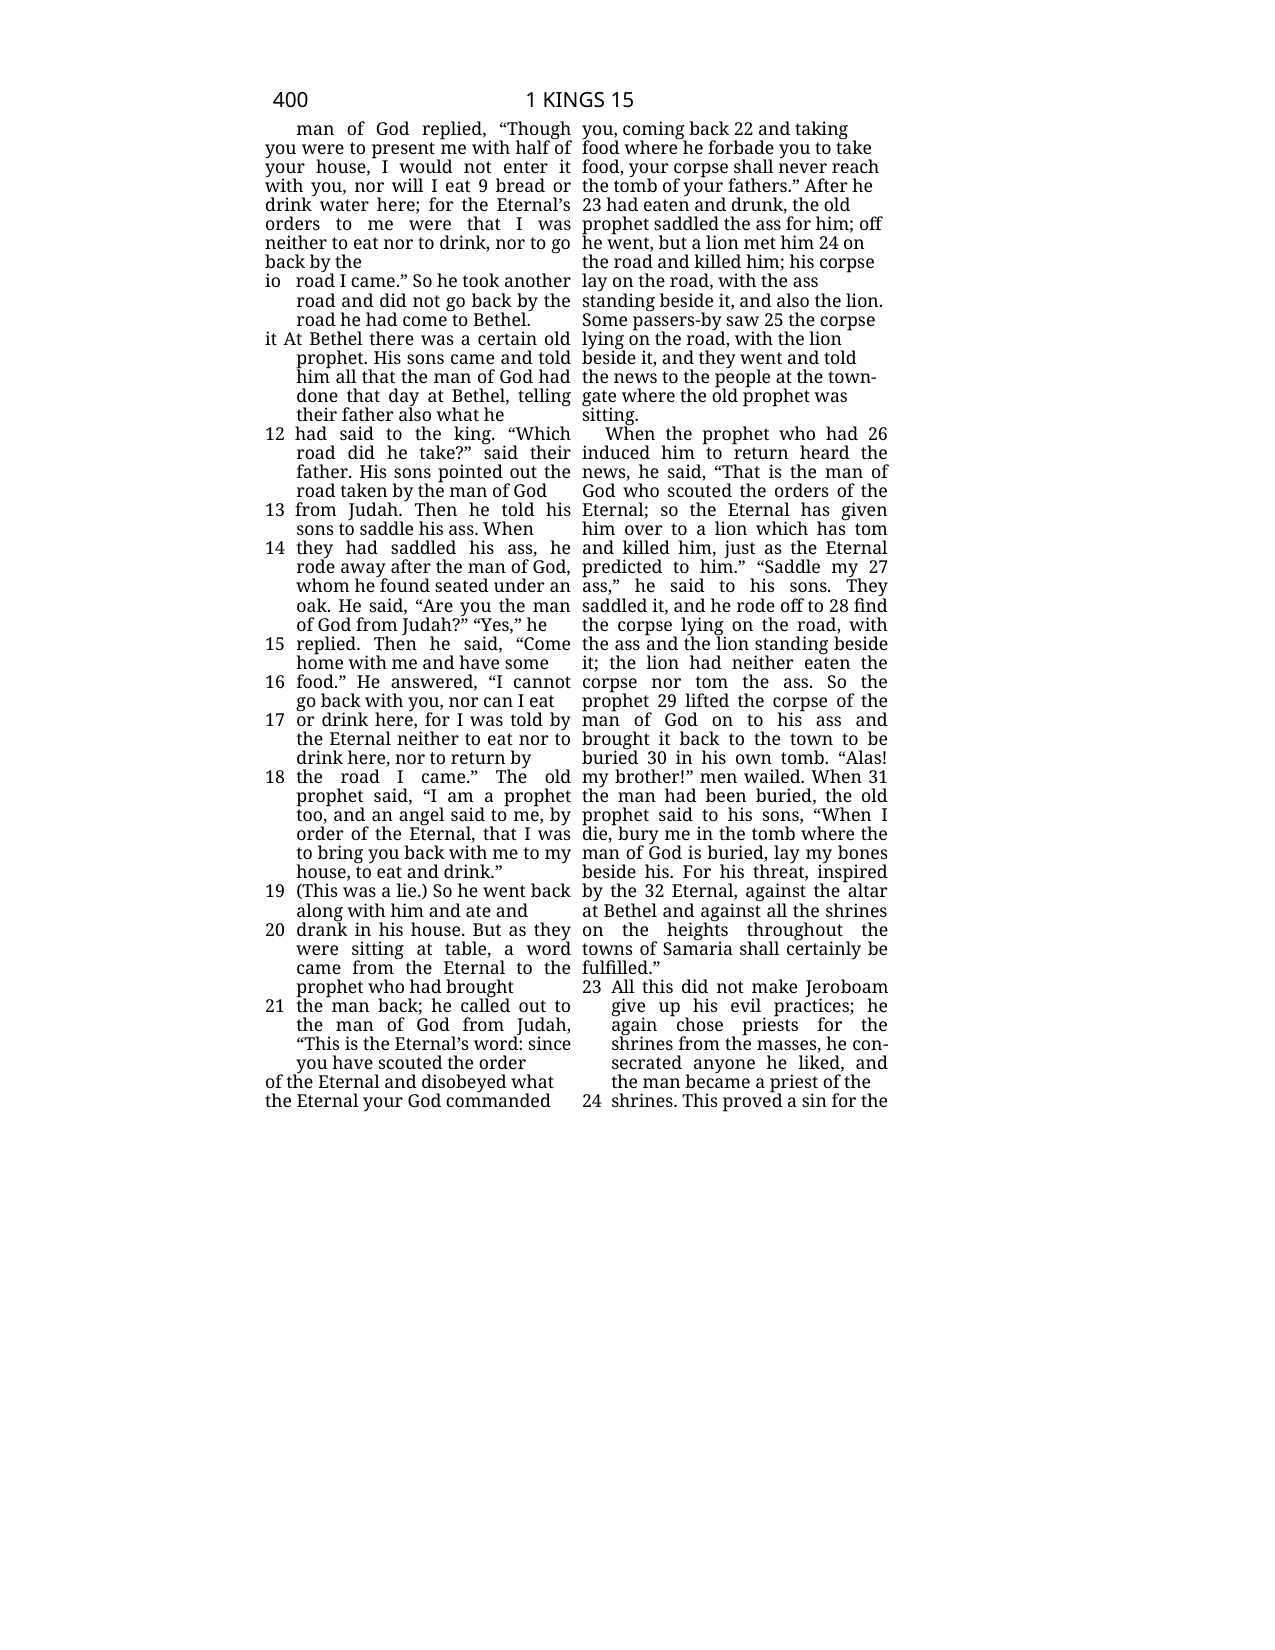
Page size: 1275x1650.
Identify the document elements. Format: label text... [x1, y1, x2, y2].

list All this did not make Jero­boam give up his evil practices; he again chose priests for the shrines from the masses, he con­secrated anyone he liked, and the man became a priest of the [582, 978, 888, 1092]
list from Judah. Then he told his sons to saddle his ass. When [265, 501, 571, 539]
list had said to the king. “Which road did he take?” said their father. His sons pointed out the road taken by the man of God [265, 425, 571, 501]
list food.” He answered, “I cannot go back with you, nor can I eat [265, 673, 571, 711]
list they had saddled his ass, he rode away after the man of God, whom he found seated under an oak. He said, “Are you the man of God from Judah?” “Yes,” he [265, 539, 571, 635]
text io road I came.” So he took another road and did not go back by the road he had come to Bethel. [265, 273, 571, 330]
list the road I came.” The old prophet said, “I am a prophet too, and an angel said to me, by order of the Eternal, that I was to bring you back with me to my house, to eat and drink.” [265, 768, 571, 883]
text it At Bethel there was a certain old prophet. His sons came and told him all that the man of God had done that day at Bethel, telling their father also what he [265, 330, 571, 425]
text man of God replied, “Though you were to present me with half of your house, I would not enter it with you, nor will I eat 9 bread or drink water here; for the Eternal’s orders to me were that I was neither to eat nor to drink, nor to go back by the [265, 120, 571, 273]
text of the Eternal and disobeyed what the Eternal your God commanded [265, 1073, 571, 1111]
text you, coming back 22 and taking food where he for­bade you to take food, your corpse shall never reach the tomb of your fathers.” After he 23 had eaten and drunk, the old prophet saddled the ass for him; off he went, but a lion met him 24 on the road and killed him; his corpse lay on the road, with the ass standing beside it, and also the lion. Some passers-by saw 25 the corpse lying on the road, with the lion beside it, and they went and told the news to the people at the town-gate where the old prophet was sitting. [582, 120, 888, 425]
list shrines. This proved a sin for the [582, 1092, 888, 1111]
list (This was a lie.) So he went back along with him and ate and [265, 883, 571, 921]
text When the prophet who had 26 induced him to return heard the news, he said, “That is the man of God who scouted the orders of the Eternal; so the Eternal has given him over to a lion which has tom and killed him, just as the Eternal pre­dicted to him.” “Saddle my 27 ass,” he said to his sons. They saddled it, and he rode off to 28 find the corpse lying on the road, with the ass and the lion stand­ing beside it; the lion had neither eaten the corpse nor tom the ass. So the prophet 29 lifted the corpse of the man of God on to his ass and brought it back to the town to be buried 30 in his own tomb. “Alas! my brother!” men wailed. When 31 the man had been buried, the old prophet said to his sons, “When I die, bury me in the tomb where the man of God is buried, lay my bones beside his. For his threat, inspired by the 32 Eternal, against the altar at Bethel and against all the shrines on the heights through­out the towns of Samaria shall certainly be fulfilled.” [582, 425, 888, 978]
list replied. Then he said, “Come home with me and have some [265, 635, 571, 673]
list or drink here, for I was told by the Eternal neither to eat nor to drink here, nor to return by [265, 711, 571, 768]
list the man back; he called out to the man of God from Judah, “This is the Eternal’s word: since you have scouted the order [265, 997, 571, 1073]
list drank in his house. But as they were sitting at table, a word came from the Eternal to the prophet who had brought [265, 921, 571, 997]
